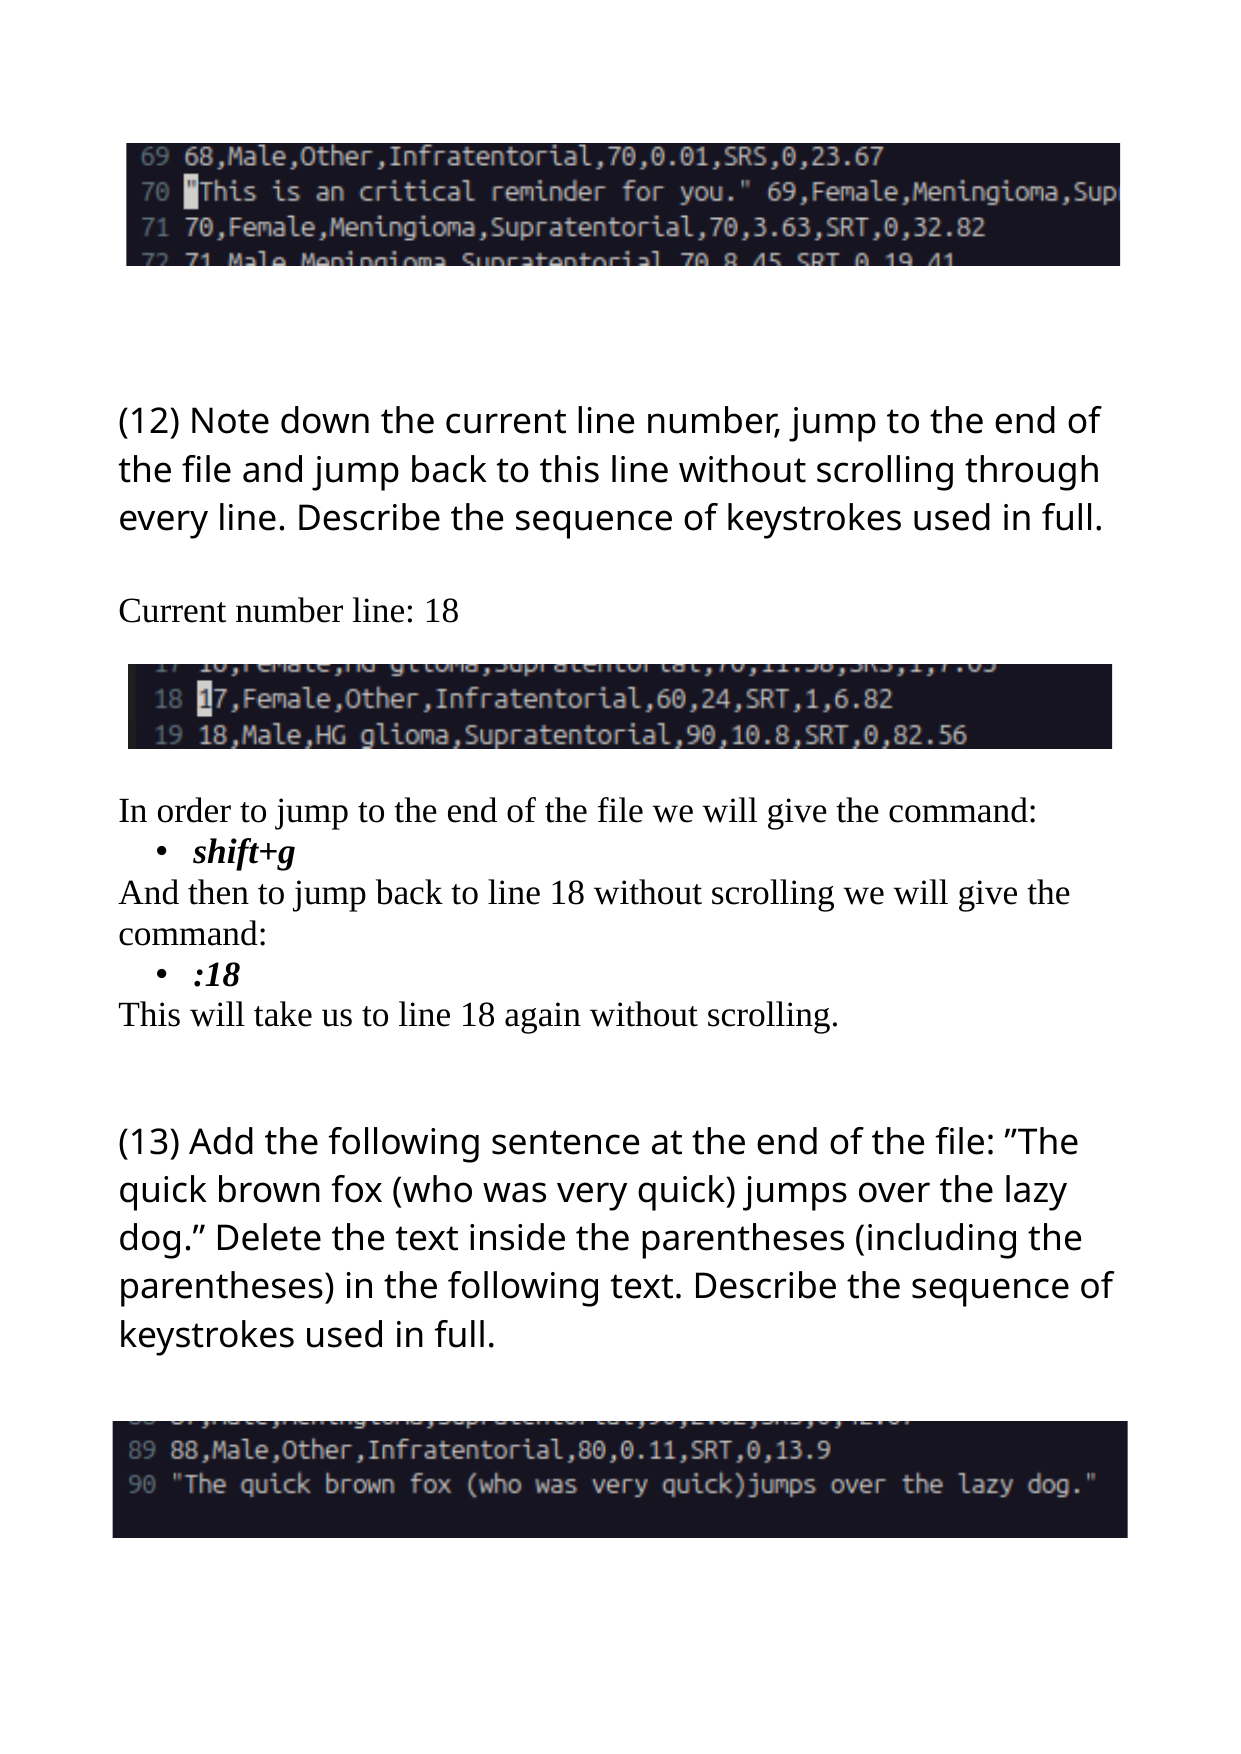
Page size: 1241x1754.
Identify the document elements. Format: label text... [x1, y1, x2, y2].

picture [128, 664, 1113, 749]
list :18 [156, 953, 1122, 994]
picture [126, 143, 1121, 266]
list shift+g [156, 830, 1122, 871]
text This will take us to line 18 again without scrolling. [118, 994, 1122, 1034]
text Current number line: 18 [118, 589, 1122, 630]
picture [112, 1421, 1128, 1538]
text (13) Add the following sentence at the end of the file: ”The quick brown fox (who was very quick) jumps over the lazy dog.” Delete the text inside the parentheses (including the parentheses) in the following text. Describe the sequence of keystrokes used in full. [118, 1116, 1122, 1357]
text (12) Note down the current line number, jump to the end of the file and jump back to this line without scrolling through every line. Describe the sequence of keystrokes used in full. [118, 396, 1122, 541]
text And then to jump back to line 18 without scrolling we will give the command: [118, 871, 1122, 953]
text In order to jump to the end of the file we will give the command: [118, 789, 1122, 830]
